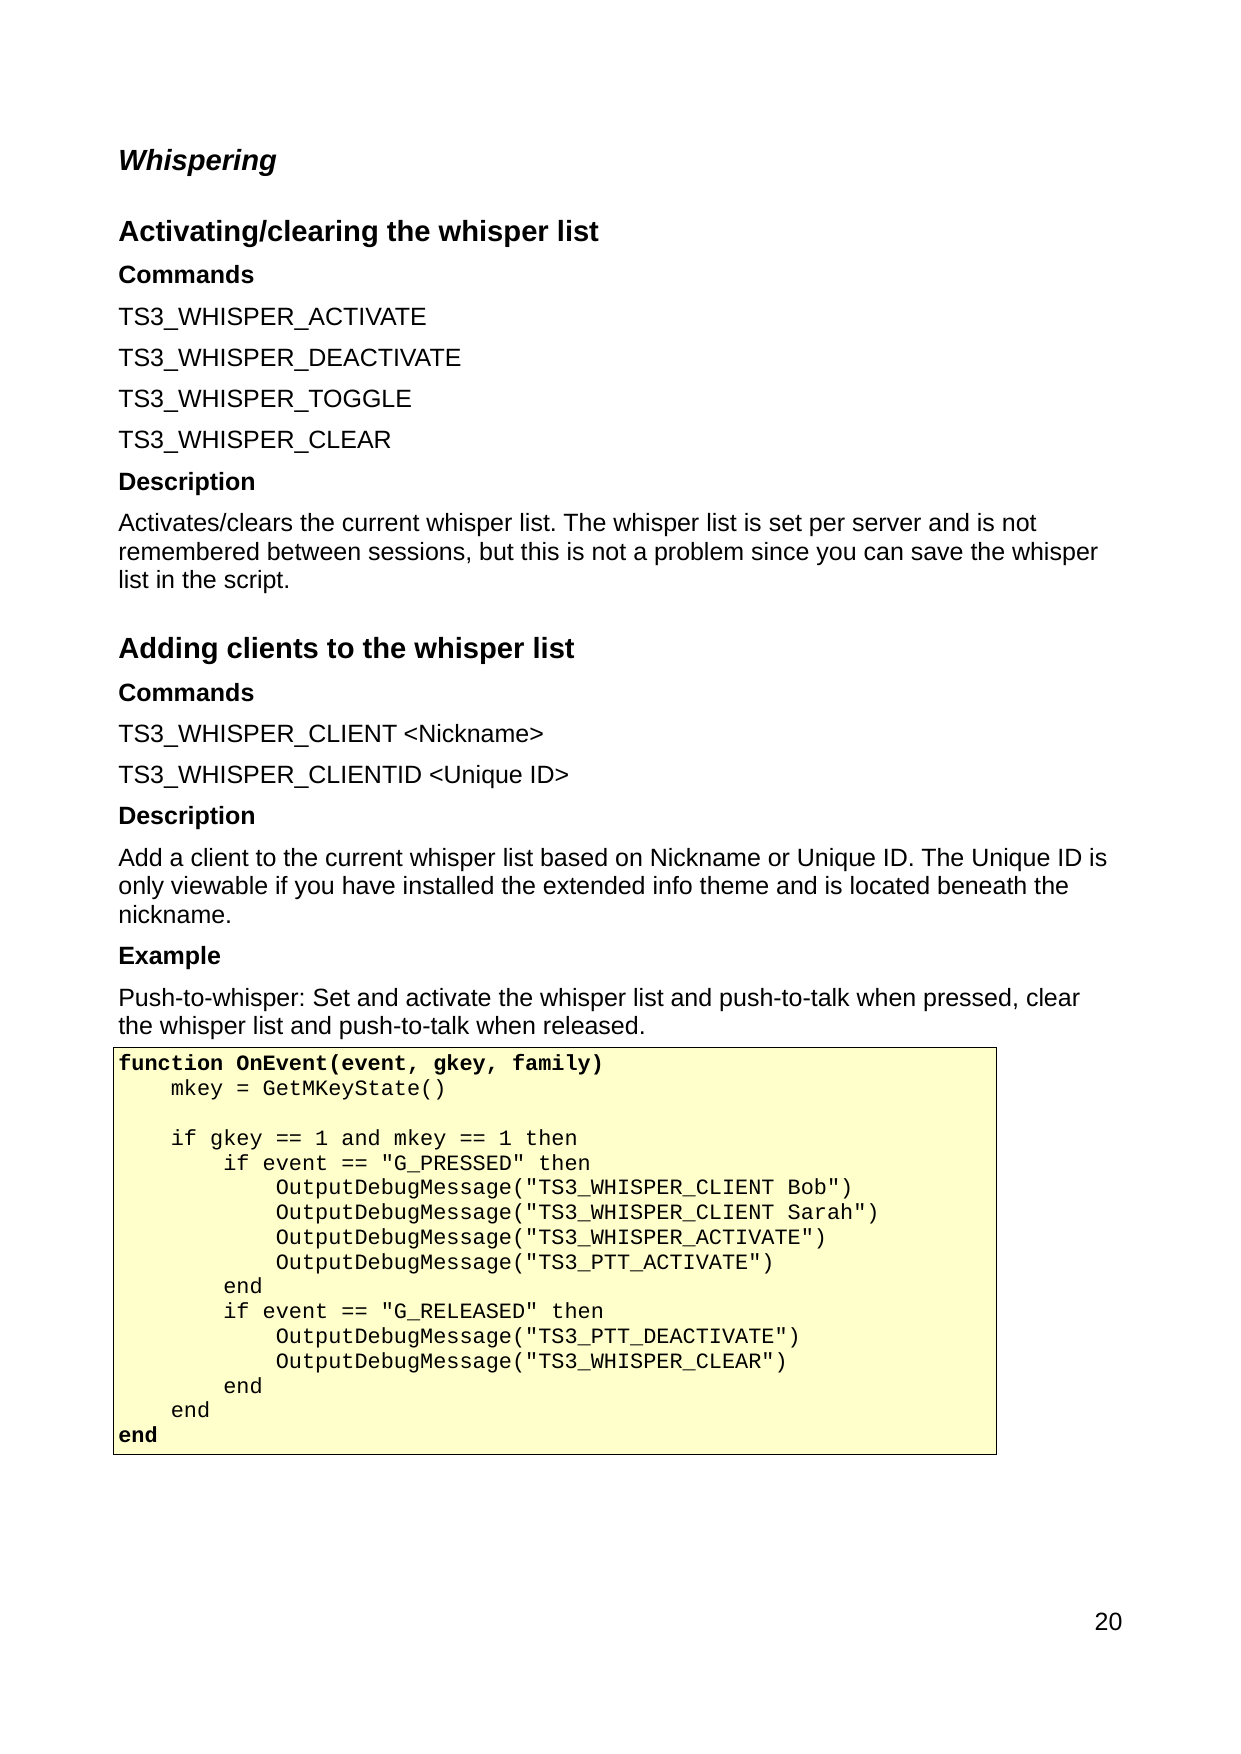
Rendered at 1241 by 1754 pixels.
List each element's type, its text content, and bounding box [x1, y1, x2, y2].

text OutputDebugMessage("TS3_WHISPER_CLIENT Bob") [997, 1176, 1122, 1201]
text Description [118, 801, 1122, 830]
text TS3_WHISPER_CLIENTID <Unique ID> [118, 760, 1122, 789]
text Commands [118, 677, 1122, 706]
text OutputDebugMessage("TS3_WHISPER_CLEAR") [997, 1350, 1122, 1375]
text Add a client to the current whisper list based on Nickname or Unique ID. The Unique ID is only viewable if you have installed the extended info theme and is located beneath the nickname. [118, 842, 1122, 929]
text TS3_WHISPER_DEACTIVATE [118, 343, 1122, 371]
text if event == "G_PRESSED" then [997, 1152, 1122, 1176]
text end [997, 1399, 1122, 1424]
text mkey = GetMKeyState() [997, 1077, 1122, 1102]
subtitle Whispering [118, 143, 1122, 177]
text Description [118, 466, 1122, 495]
text Activates/clears the current whisper list. The whisper list is set per server and is not remembered between sessions, but this is not a problem since you can save the whisper list in the script. [118, 508, 1122, 594]
text OutputDebugMessage("TS3_PTT_DEACTIVATE") [997, 1325, 1122, 1350]
text end [997, 1375, 1122, 1399]
text Push-to-whisper: Set and activate the whisper list and push-to-talk when pressed, clear the whisper list and push-to-talk when released. [118, 982, 1122, 1040]
text if event == "G_RELEASED" then [997, 1300, 1122, 1325]
text if gkey == 1 and mkey == 1 then [997, 1127, 1122, 1152]
text TS3_WHISPER_CLIENT <Nickname> [118, 719, 1122, 747]
text OutputDebugMessage("TS3_WHISPER_ACTIVATE") [997, 1226, 1122, 1251]
text function OnEvent(event, gkey, family) [997, 1052, 1122, 1077]
subtitle Adding clients to the whisper list [118, 631, 1122, 665]
text end [997, 1276, 1122, 1300]
text TS3_WHISPER_ACTIVATE [118, 301, 1122, 330]
text Example [118, 941, 1122, 970]
text OutputDebugMessage("TS3_PTT_ACTIVATE") [997, 1251, 1122, 1276]
text TS3_WHISPER_TOGGLE [118, 384, 1122, 413]
text OutputDebugMessage("TS3_WHISPER_CLIENT Sarah") [997, 1201, 1122, 1226]
text Commands [118, 260, 1122, 289]
text TS3_WHISPER_CLEAR [118, 425, 1122, 454]
text end [997, 1424, 1122, 1449]
subtitle Activating/clearing the whisper list [118, 214, 1122, 248]
